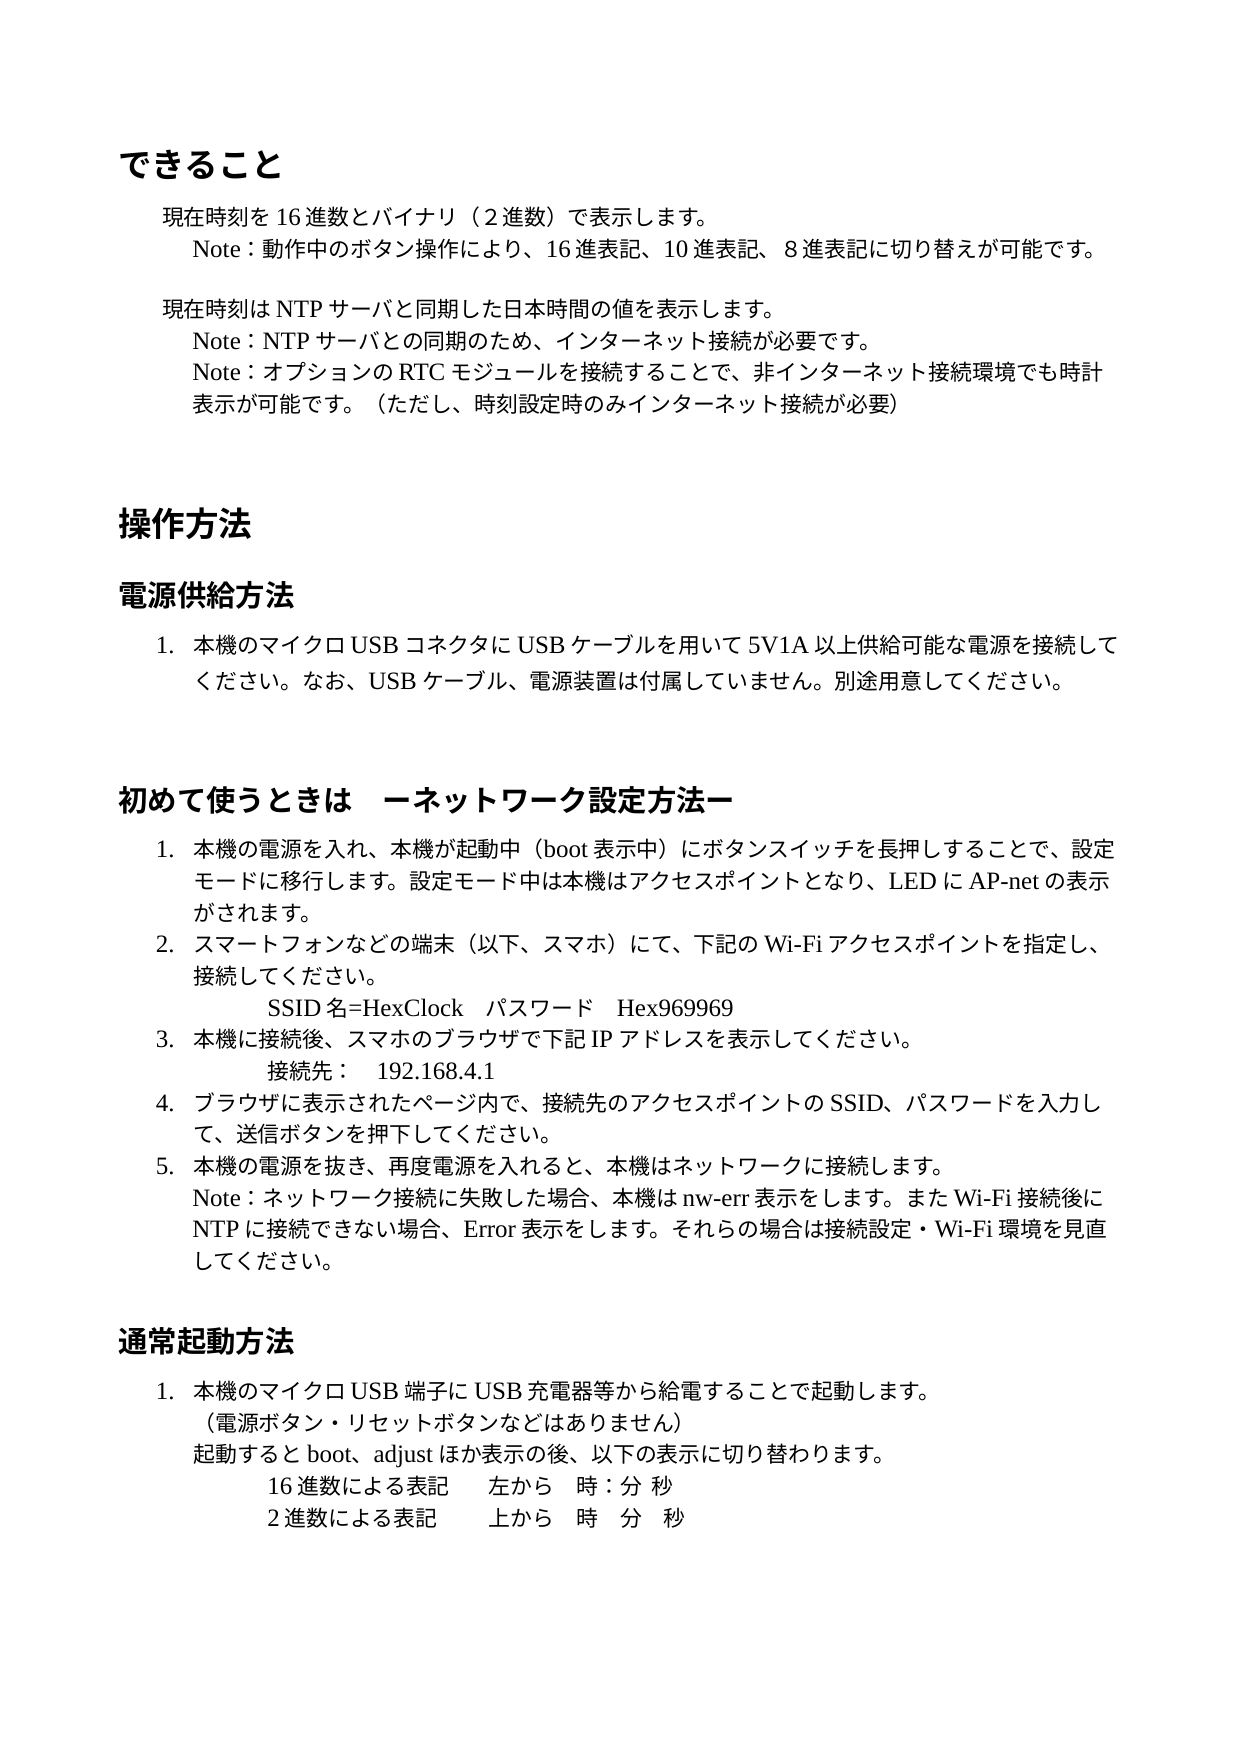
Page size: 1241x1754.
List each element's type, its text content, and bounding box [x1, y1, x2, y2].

subtitle 操作方法 [118, 497, 1122, 546]
subtitle できること [118, 139, 1122, 187]
list 本機のマイクロUSBコネクタにUSBケーブルを用いて5V1A以上供給可能な電源を接続してください。なお、USBケーブル、電源装置は付属していません。別途用意してください。 [156, 628, 1122, 696]
text 現在時刻はNTPサーバと同期した日本時間の値を表示します。 [118, 292, 1122, 324]
list ブラウザに表示されたページ内で、接続先のアクセスポイントのSSID、パスワードを入力して、送信ボタンを押下してください。 [156, 1086, 1122, 1149]
list スマートフォンなどの端末（以下、スマホ）にて、下記のWi-Fiアクセスポイントを指定し、接続してください。 SSID名=HexClock パスワード Hex969969 [156, 927, 1122, 1022]
list 本機に接続後、スマホのブラウザで下記IPアドレスを表示してください。 接続先： 192.168.4.1 [156, 1022, 1122, 1086]
list 本機の電源を入れ、本機が起動中（boot表示中）にボタンスイッチを長押しすることで、設定モードに移行します。設定モード中は本機はアクセスポイントとなり、LEDにAP-netの表示がされます。 [156, 832, 1122, 927]
subtitle 初めて使うときは ーネットワーク設定方法ー [118, 777, 1122, 820]
list 本機の電源を抜き、再度電源を入れると、本機はネットワークに接続します。 [156, 1149, 1122, 1181]
subtitle 通常起動方法 [118, 1319, 1122, 1361]
text Note：NTPサーバとの同期のため、インターネット接続が必要です。 [192, 324, 1122, 355]
text 現在時刻を16進数とバイナリ（２進数）で表示します。 [118, 200, 1122, 232]
list 本機のマイクロUSB端子にUSB充電器等から給電することで起動します。 （電源ボタン・リセットボタンなどはありません） [156, 1374, 1122, 1437]
subtitle 電源供給方法 [118, 573, 1122, 615]
text Note：動作中のボタン操作により、16進表記、10進表記、８進表記に切り替えが可能です。 [118, 232, 1122, 263]
text Note：ネットワーク接続に失敗した場合、本機はnw-err表示をします。またWi-Fi接続後にNTPに接続できない場合、Error表示をします。それらの場合は接続設定・Wi-Fi環境を見直してください。 [192, 1181, 1122, 1276]
list 起動するとboot、adjustほか表示の後、以下の表示に切り替わります。 16進数による表記 左から 時：分 秒 2進数による表記 上から 時 分 秒 [156, 1437, 1122, 1532]
text Note：オプションのRTCモジュールを接続することで、非インターネット接続環境でも時計表示が可能です。（ただし、時刻設定時のみインターネット接続が必要） [192, 355, 1122, 419]
